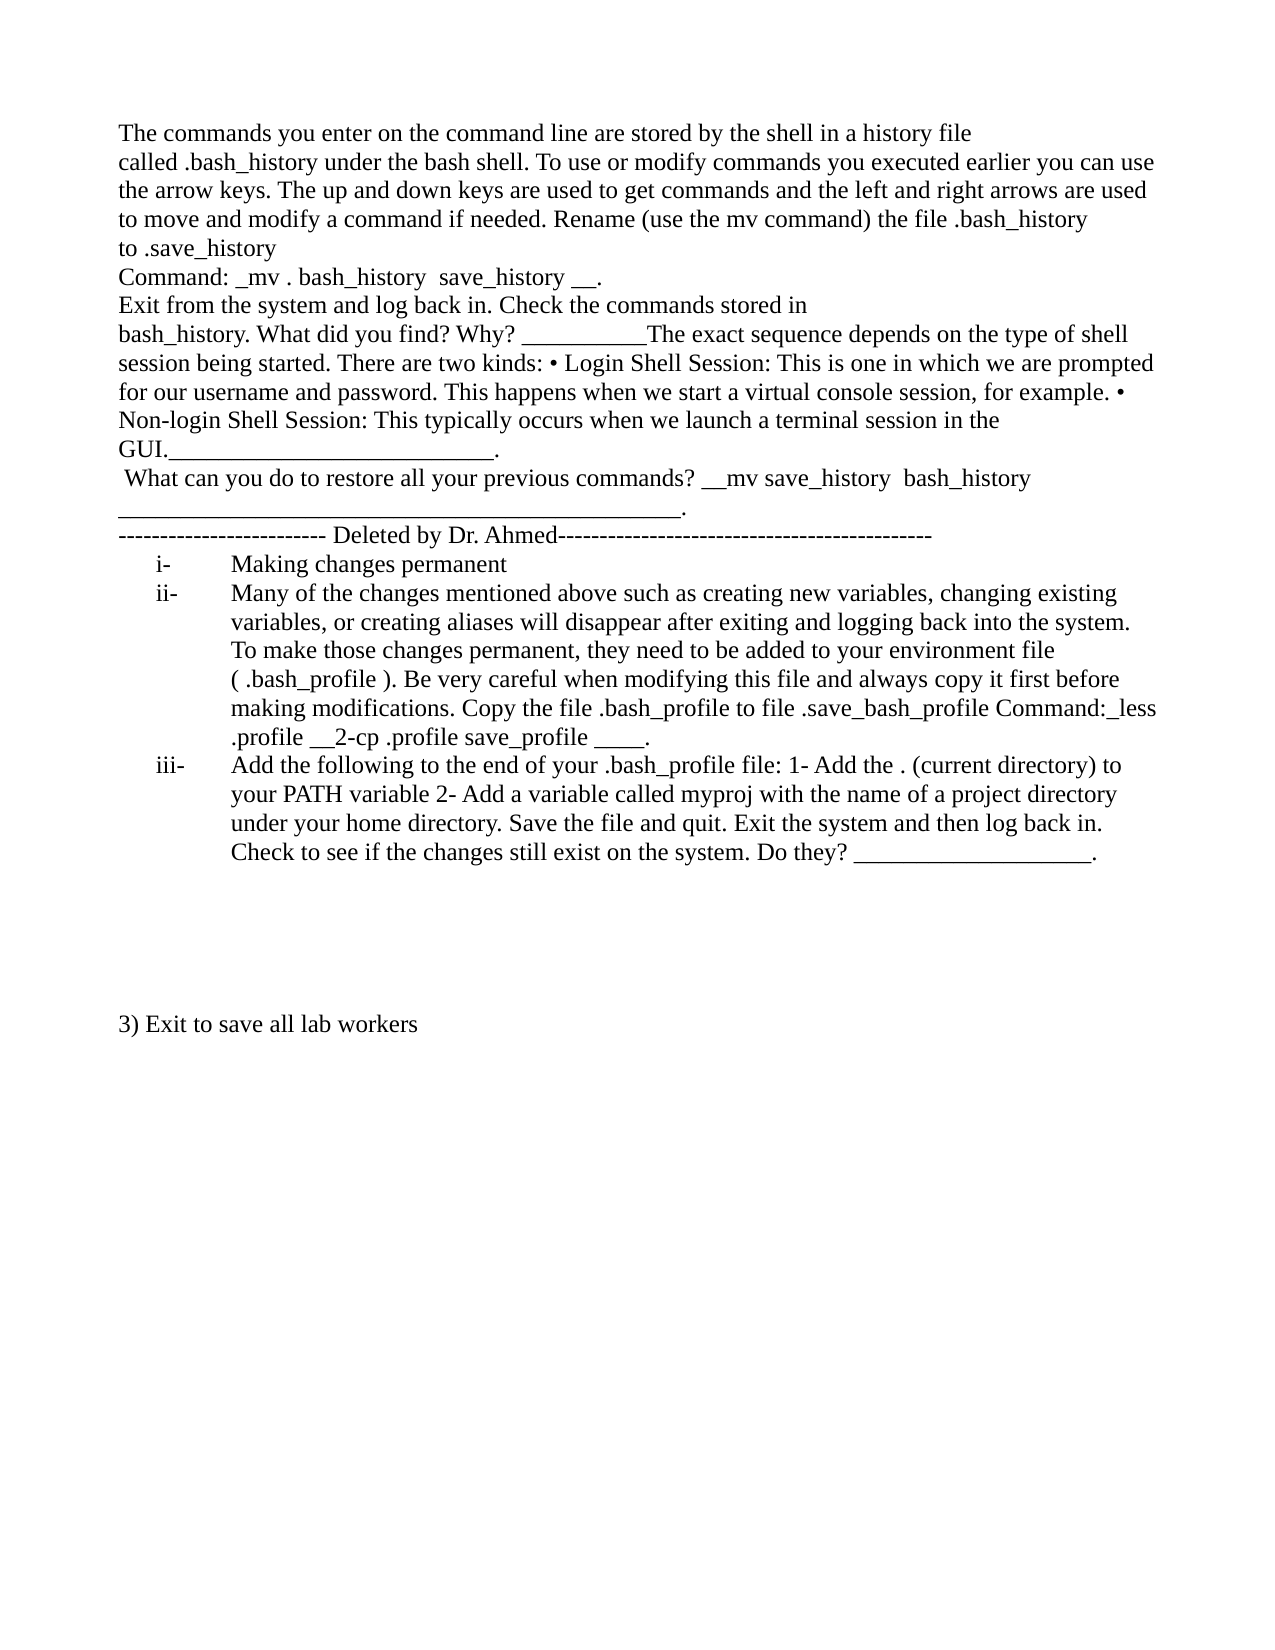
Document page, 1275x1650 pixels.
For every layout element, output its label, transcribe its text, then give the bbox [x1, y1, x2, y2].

text Exit from the system and log back in. Check the commands stored in [118, 291, 1157, 319]
text 3) Exit to save all lab workers [118, 1009, 1157, 1038]
text bash_history. What did you find? Why? __________The exact sequence depends on the type of shell session being started. There are two kinds: • Login Shell Session: This is one in which we are prompted for our username and password. This happens when we start a virtual console session, for example. • Non-login Shell Session: This typically occurs when we launch a terminal session in the GUI.__________________________. [118, 319, 1157, 463]
text Command: _mv . bash_history save_history __. [118, 262, 1157, 291]
text What can you do to restore all your previous commands? __mv save_history bash_history _____________________________________________. [118, 463, 1157, 521]
text The commands you enter on the command line are stored by the shell in a history file called .bash_history under the bash shell. To use or modify commands you executed earlier you can use the arrow keys. The up and down keys are used to get commands and the left and right arrows are used to move and modify a command if needed. Rename (use the mv command) the file .bash_history to .save_history [118, 118, 1157, 262]
list Add the following to the end of your .bash_profile file: 1- Add the . (current directory) to your PATH variable 2- Add a variable called myproj with the name of a project directory under your home directory. Save the file and quit. Exit the system and then log back in. Check to see if the changes still exist on the system. Do they? ___________________. [156, 751, 1157, 866]
text ------------------------- Deleted by Dr. Ahmed--------------------------------------------- [118, 521, 1157, 549]
list Making changes permanent [156, 549, 1157, 578]
list Many of the changes mentioned above such as creating new variables, changing existing variables, or creating aliases will disappear after exiting and logging back into the system. To make those changes permanent, they need to be added to your environment file ( .bash_profile ). Be very careful when modifying this file and always copy it first before making modifications. Copy the file .bash_profile to file .save_bash_profile Command:_less .profile __2-cp .profile save_profile ____. [156, 578, 1157, 751]
